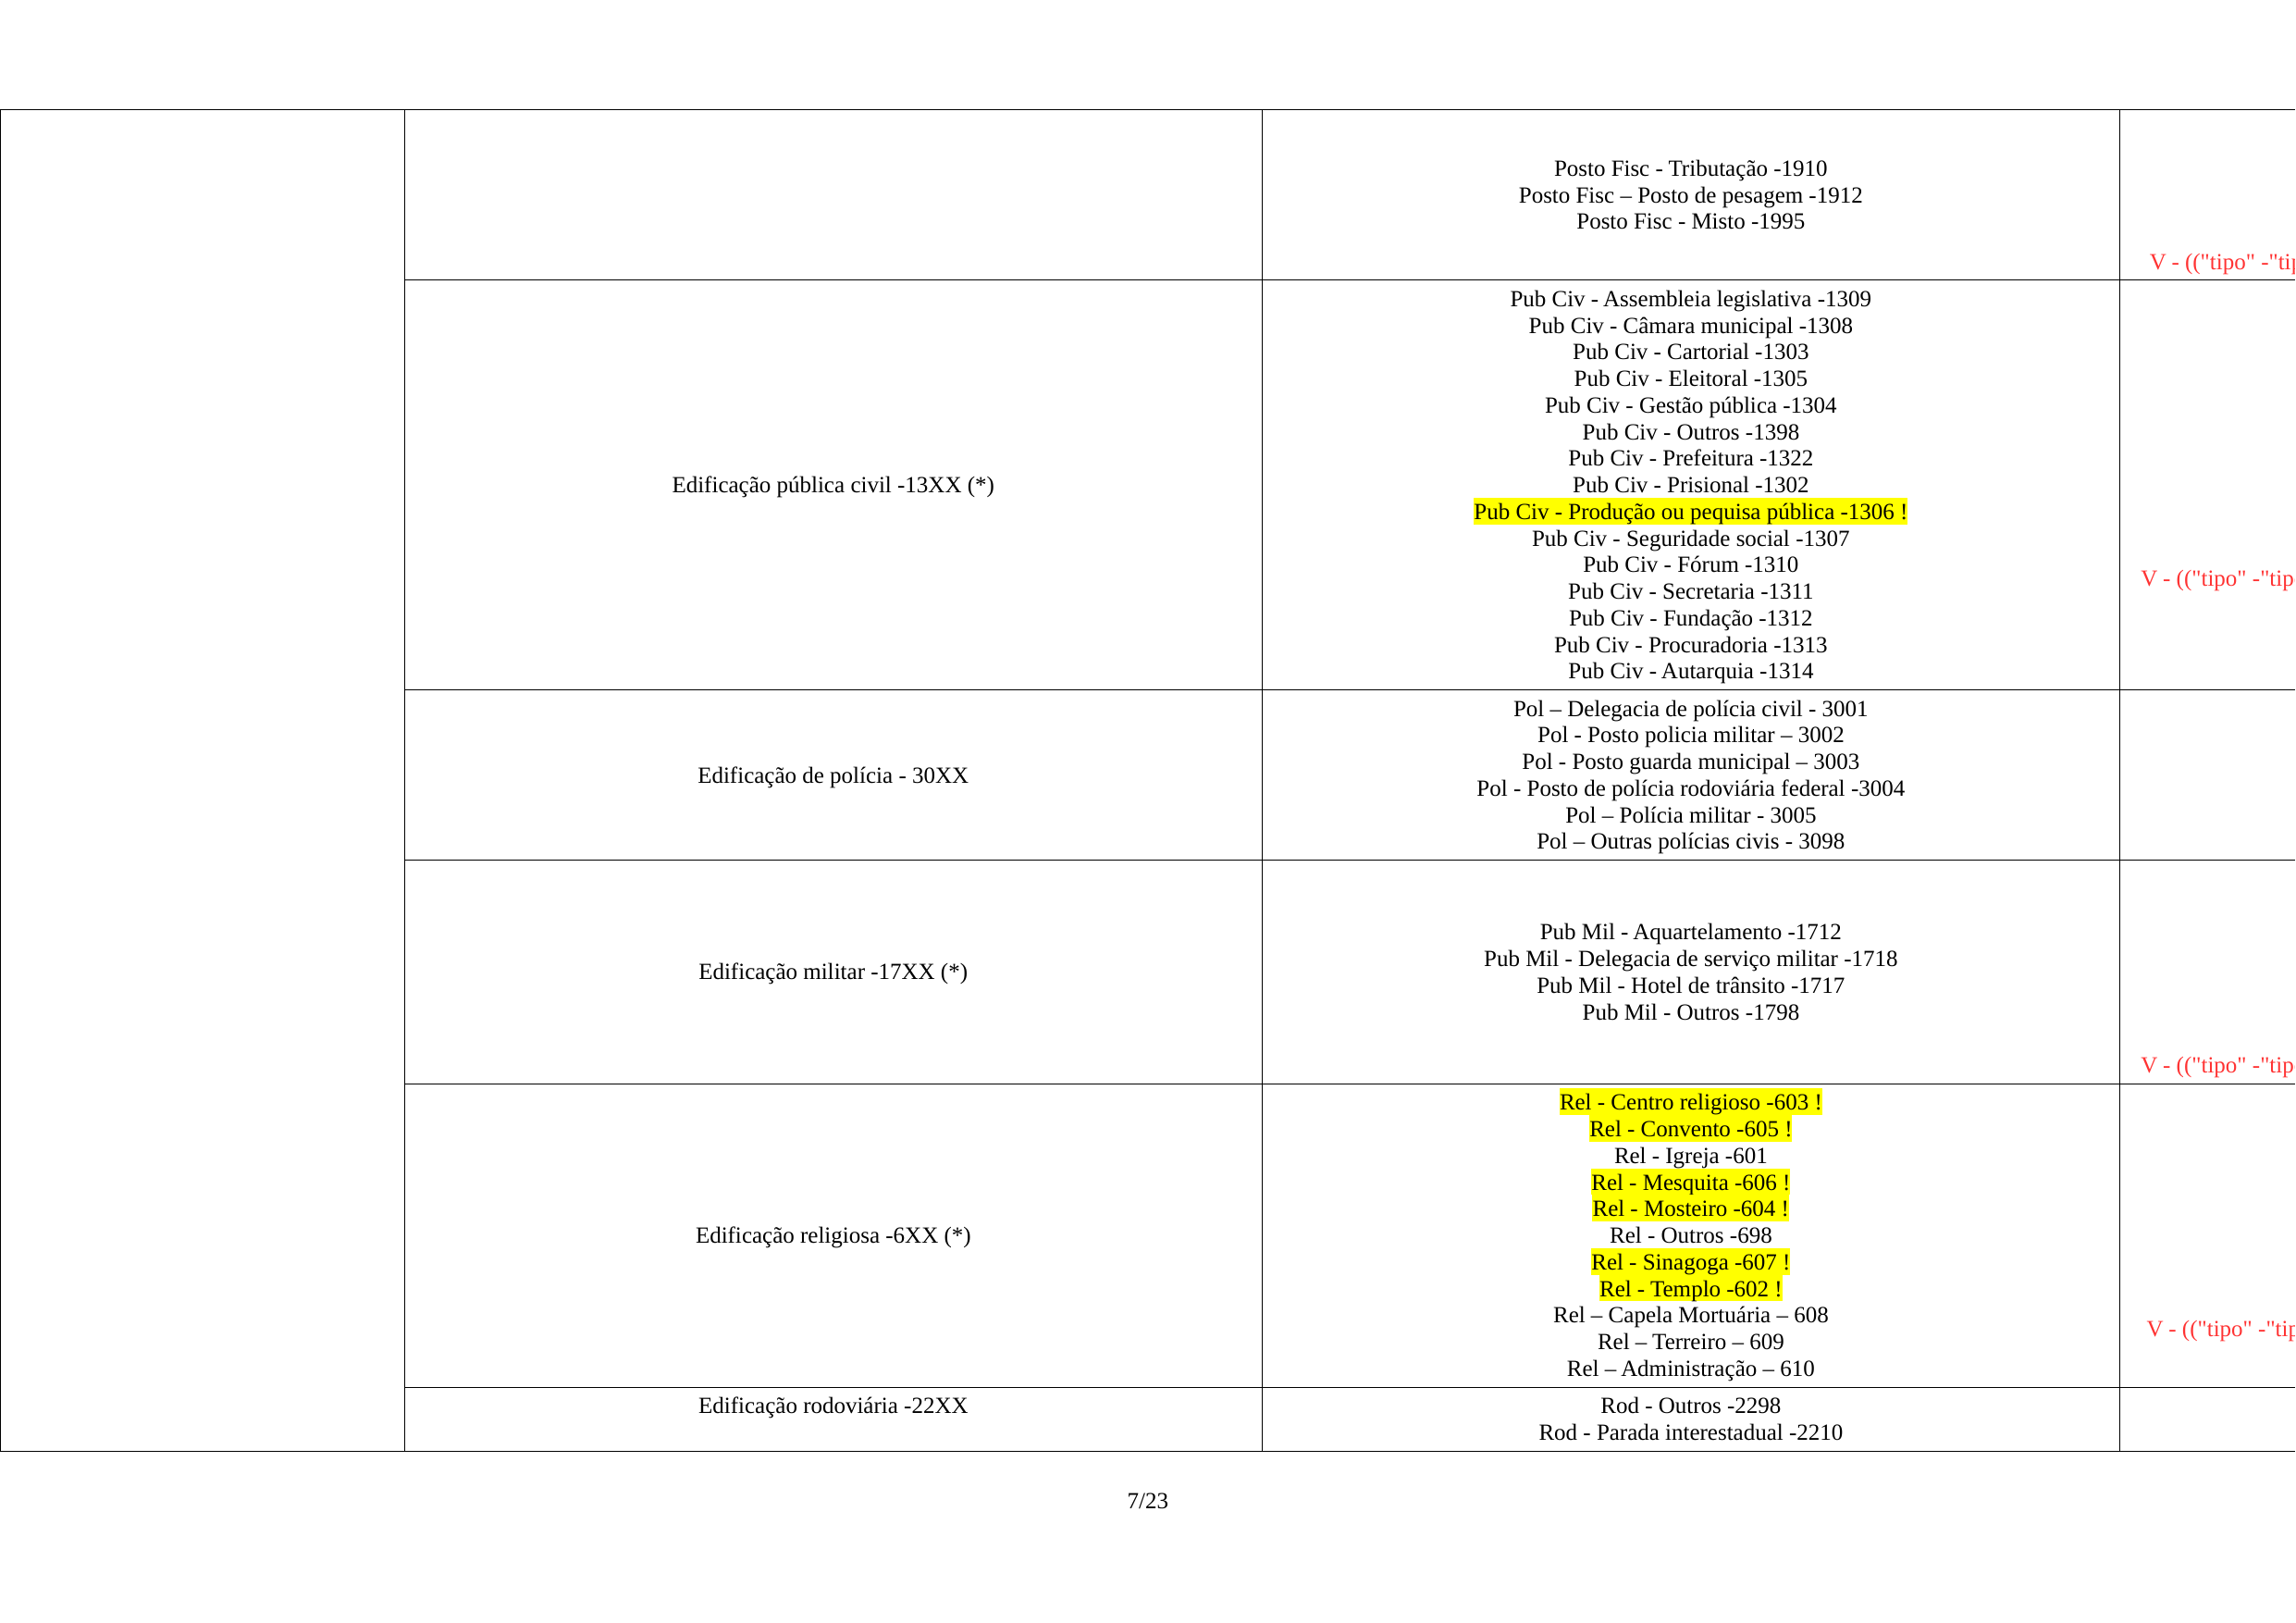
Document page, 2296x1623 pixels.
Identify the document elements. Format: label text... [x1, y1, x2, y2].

table_cell [405, 110, 1262, 279]
table_cell Edificação pública civil -13XX (*) [405, 280, 1262, 689]
table_cell Pol – Delegacia de polícia civil - 3001 Pol - Posto policia militar – 3002 Pol - Posto guarda municipal – 3003 Pol - Posto de polícia rodoviária federal -3004 Pol – Polícia militar - 3005 Pol – Outras polícias civis - 3098 [1263, 690, 2119, 860]
table_cell Alvenaria -1 Concreto -2 Madeira -5 Metal -3 Outros -98 V - (("tipo" -"tipo" %100)/100) in (19) and not ("material_construcao" in (1,2,3,5,98)) [2120, 110, 2295, 279]
table_cell Edificação religiosa -6XX (*) [405, 1084, 1262, 1386]
table_cell Posto Fisc - Tributação -1910 Posto Fisc – Posto de pesagem -1912 Posto Fisc - Misto -1995 [1263, 110, 2119, 279]
table_cell Edificação rodoviária -22XX [405, 1388, 1262, 1450]
table_cell Pub Mil - Aquartelamento -1712 Pub Mil - Delegacia de serviço militar -1718 Pub Mil - Hotel de trânsito -1717 Pub Mil - Outros -1798 [1263, 861, 2119, 1084]
table_cell Alvenaria -1 Concreto -2 Madeira -5 Metal -3 Outros -98 Rocha -4 V - (("tipo" -"tipo" %100)/100) in (13) and not ("material_construcao" in (1,2,3,4,5,98)) [2120, 280, 2295, 689]
table_cell [2120, 690, 2295, 860]
table_cell Pub Civ - Assembleia legislativa -1309 Pub Civ - Câmara municipal -1308 Pub Civ - Cartorial -1303 Pub Civ - Eleitoral -1305 Pub Civ - Gestão pública -1304 Pub Civ - Outros -1398 Pub Civ - Prefeitura -1322 Pub Civ - Prisional -1302 Pub Civ - Produção ou pequisa pública -1306 ! Pub Civ - Seguridade social -1307 Pub Civ - Fórum -1310 Pub Civ - Secretaria -1311 Pub Civ - Fundação -1312 Pub Civ - Procuradoria -1313 Pub Civ - Autarquia -1314 [1263, 280, 2119, 689]
table_cell Alvenaria -1 Concreto -2 Madeira -5 Metal -3 Outros -98 Rocha -4 V - (("tipo" -"tipo" %100)/100) in (17) and not ("material_construcao" in (1,2,3,4,5,98)) [2120, 861, 2295, 1084]
table_cell Rod - Outros -2298 Rod - Parada interestadual -2210 [1263, 1388, 2119, 1450]
table_cell A ser preenchido V - ("tipo" in (801,803,804,805,807,1212,2208,2209) or (("tipo" -"tipo" %100)/100) in (5,6,7,9,10,13,17,20,21,25) and tipo not in (999)) and ("nome" is NULL or "nome" = '') V - (("tipo" %100) in (98)) and ("nome" is NULL or "nome" = '') V - "material_construcao" in (95,98) and ("nome" is NULL or "nome" = '') [1, 110, 404, 1450]
table_cell Rel - Centro religioso -603 ! Rel - Convento -605 ! Rel - Igreja -601 Rel - Mesquita -606 ! Rel - Mosteiro -604 ! Rel - Outros -698 Rel - Sinagoga -607 ! Rel - Templo -602 ! Rel – Capela Mortuária – 608 Rel – Terreiro – 609 Rel – Administração – 610 [1263, 1084, 2119, 1386]
table_cell Edificação militar -17XX (*) [405, 861, 1262, 1084]
table_cell Alvenaria -1 Concreto -2 Madeira -5 Metal -3 Outros -98 Rocha -4 V - (("tipo" -"tipo" %100)/100) in (6) and not ("material_construcao" in (1,2,3,4,5,98)) [2120, 1084, 2295, 1386]
table_cell Edificação de polícia - 30XX [405, 690, 1262, 860]
table_cell Alvenaria -1 Concreto -2 Madeira -5 Metal -3 V - (("tipo" -"tipo" %100)/100) in (22) and not ("material_construcao" in (1,2,3,5)) [2120, 1388, 2295, 1450]
